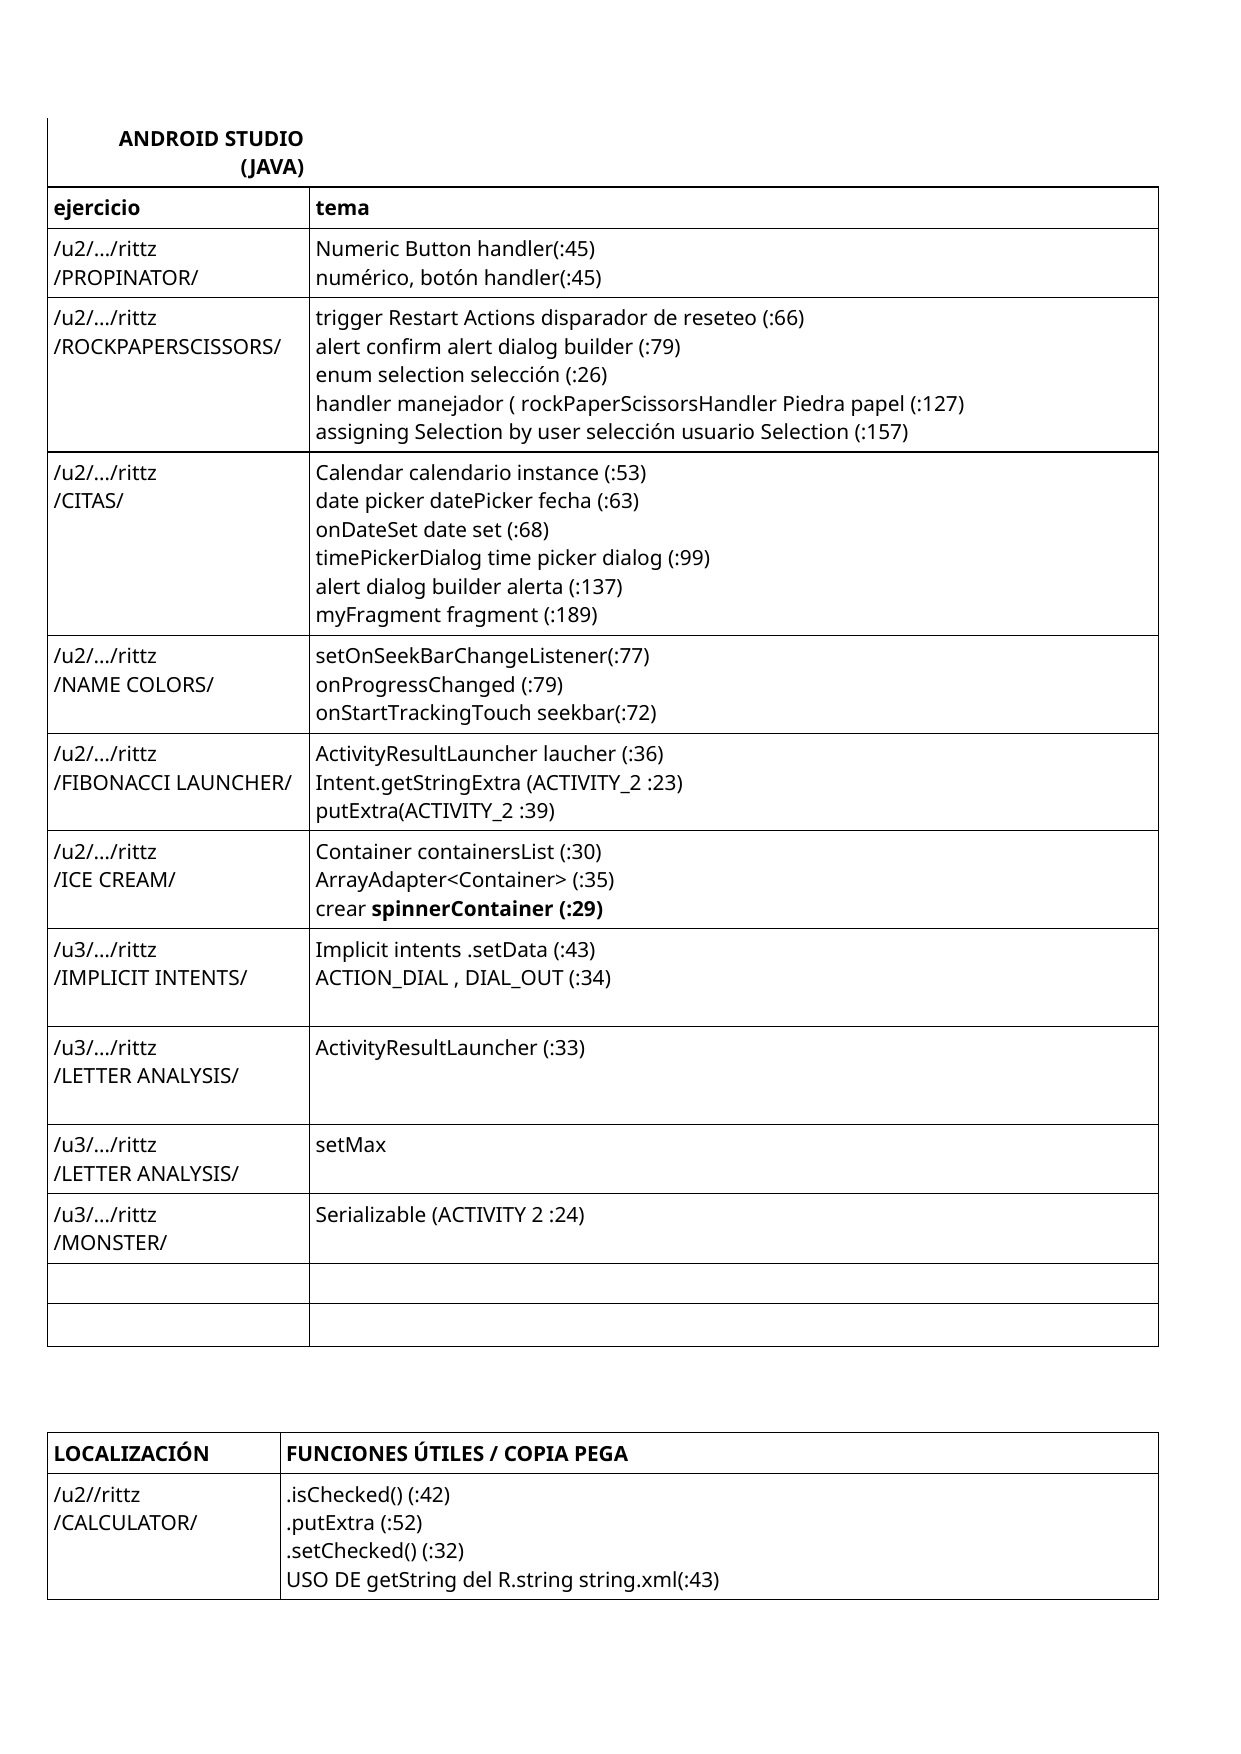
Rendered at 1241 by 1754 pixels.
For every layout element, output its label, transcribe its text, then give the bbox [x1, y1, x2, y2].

table_cell setMax [310, 1125, 1158, 1193]
table_cell [310, 1264, 1158, 1303]
table_cell /u3/…/rittz /IMPLICIT INTENTS/ [48, 929, 309, 1026]
table_cell /u2/…/rittz /ROCKPAPERSCISSORS/ [48, 298, 309, 451]
table_cell .isChecked() (:42) .putExtra (:52) .setChecked() (:32) USO DE getString del R.string string.xml(:43) [281, 1474, 1158, 1599]
table_cell /u2/…/rittz /PROPINATOR/ [48, 229, 309, 297]
table_cell Implicit intents .setData (:43) ACTION_DIAL , DIAL_OUT (:34) [310, 929, 1158, 1026]
table_cell [48, 1264, 309, 1303]
table_cell /u3/…/rittz /MONSTER/ [48, 1194, 309, 1262]
table_header ANDROID STUDIO (JAVA) [48, 118, 309, 186]
table_header [310, 118, 1159, 186]
table_header FUNCIONES ÚTILES / COPIA PEGA [281, 1433, 1158, 1473]
table_cell ActivityResultLauncher (:33) [310, 1027, 1158, 1124]
table_cell tema [310, 188, 1158, 227]
table_cell /u2//rittz /CALCULATOR/ [48, 1474, 280, 1599]
table_cell [48, 1304, 309, 1346]
table_cell setOnSeekBarChangeListener(:77) onProgressChanged (:79) onStartTrackingTouch seekbar(:72) [310, 636, 1158, 732]
table_cell /u2/…/rittz /NAME COLORS/ [48, 636, 309, 732]
table_header LOCALIZACIÓN [48, 1433, 280, 1473]
table_cell ActivityResultLauncher laucher (:36) Intent.getStringExtra (ACTIVITY_2 :23) putExtra(ACTIVITY_2 :39) [310, 734, 1158, 830]
table_cell Serializable (ACTIVITY 2 :24) [310, 1194, 1158, 1262]
table_cell trigger Restart Actions disparador de reseteo (:66) alert confirm alert dialog builder (:79) enum selection selección (:26) handler manejador ( rockPaperScissorsHandler Piedra papel (:127) assigning Selection by user selección usuario Selection (:157) [310, 298, 1158, 451]
table_cell Numeric Button handler(:45) numérico, botón handler(:45) [310, 229, 1158, 297]
table_cell /u3/…/rittz /LETTER ANALYSIS/ [48, 1027, 309, 1124]
table_cell /u2/…/rittz /CITAS/ [48, 453, 309, 634]
table_cell Calendar calendario instance (:53) date picker datePicker fecha (:63) onDateSet date set (:68) timePickerDialog time picker dialog (:99) alert dialog builder alerta (:137) myFragment fragment (:189) [310, 453, 1158, 634]
table_cell [310, 1304, 1158, 1346]
table_cell ejercicio [48, 188, 309, 227]
table_cell /u2/…/rittz /FIBONACCI LAUNCHER/ [48, 734, 309, 830]
table_cell /u3/…/rittz /LETTER ANALYSIS/ [48, 1125, 309, 1193]
table_cell Container containersList (:30) ArrayAdapter<Container> (:35) crear spinnerContainer (:29) [310, 831, 1158, 928]
table_cell /u2/…/rittz /ICE CREAM/ [48, 831, 309, 928]
